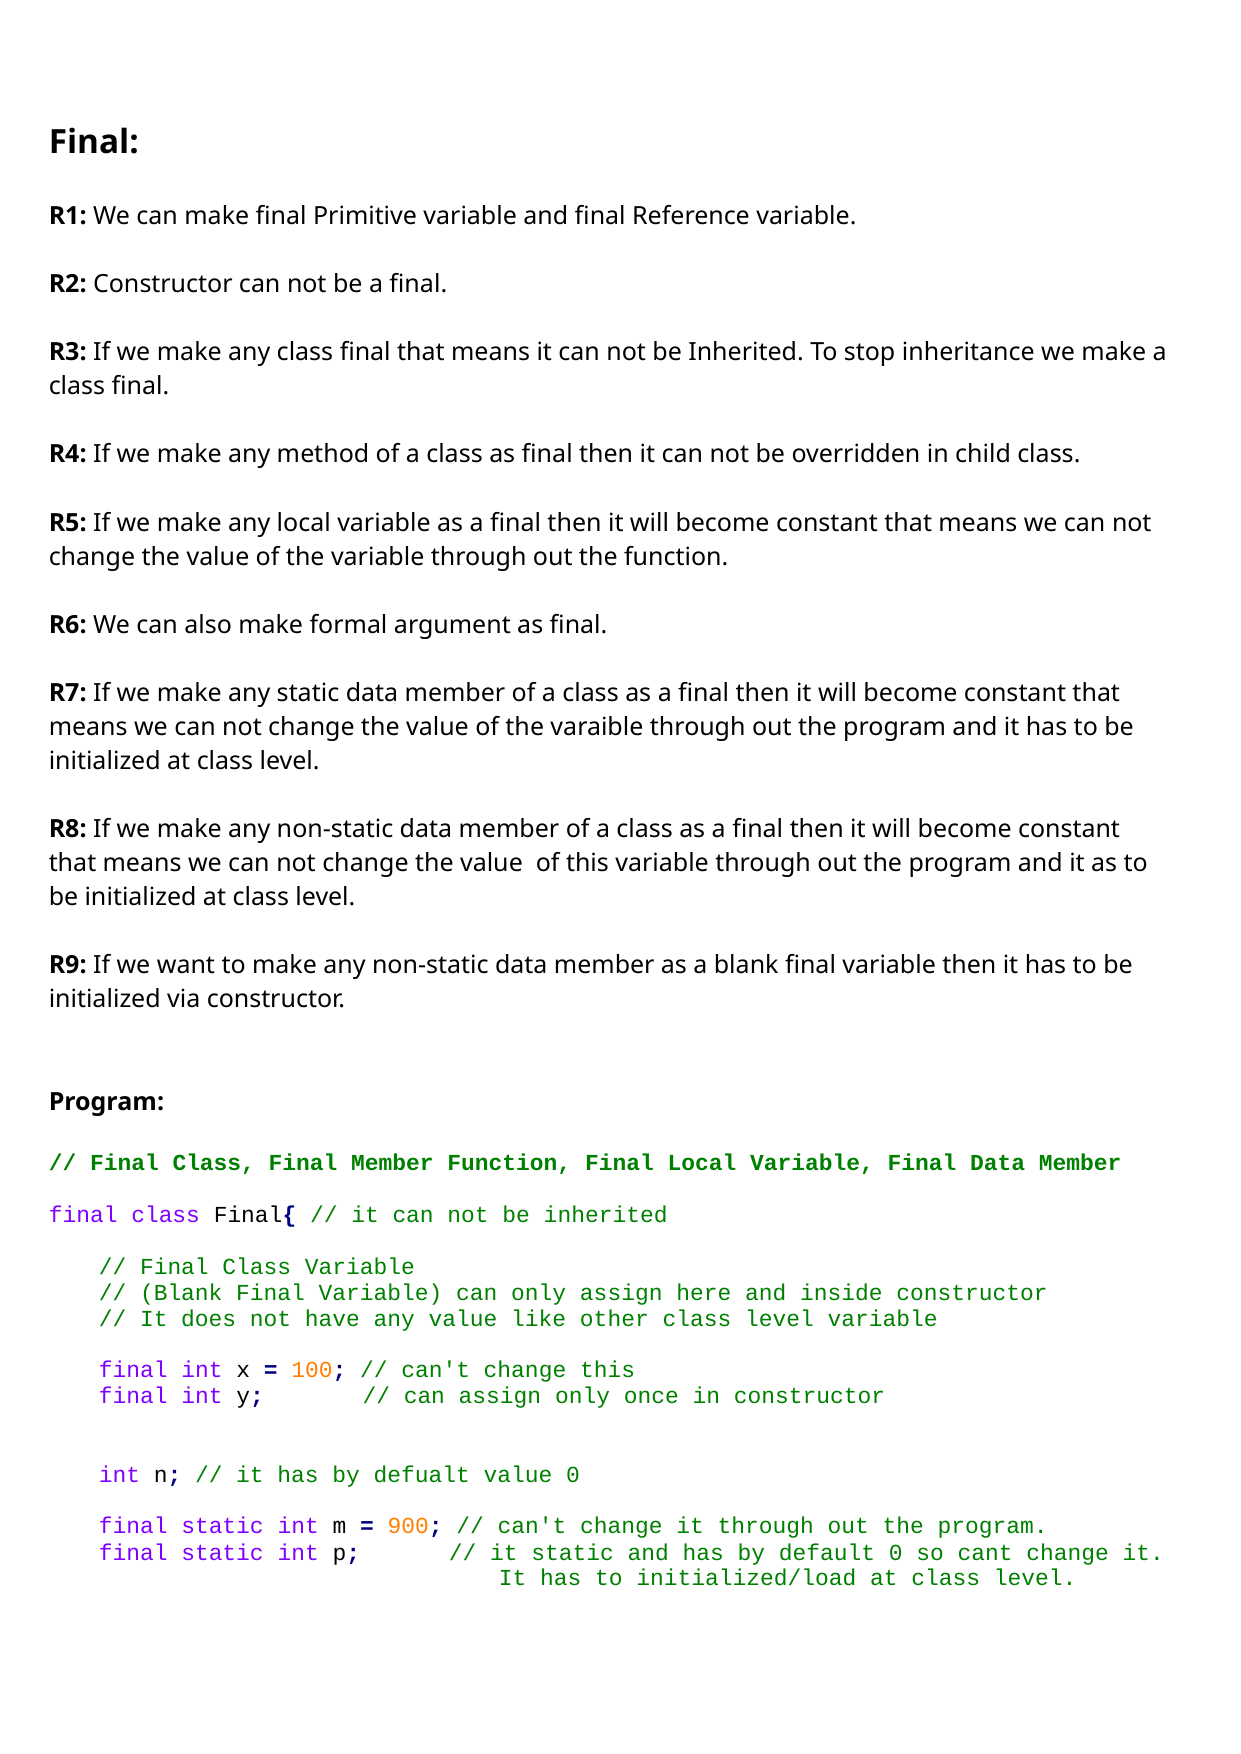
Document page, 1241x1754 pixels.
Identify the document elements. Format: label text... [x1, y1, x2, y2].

text R7: If we make any static data member of a class as a final then it will become constant that means we can not change the value of the varaible through out the program and it has to be initialized at class level. [48, 674, 1170, 777]
text final int x = 100; // can't change this [48, 1359, 1170, 1385]
text final static int m = 900; // can't change it through out the program. [48, 1515, 1170, 1541]
text int n; // it has by defualt value 0 [48, 1463, 1170, 1489]
text R3: If we make any class final that means it can not be Inherited. To stop inheritance we make a class final. [48, 334, 1170, 402]
text final int y; // can assign only once in constructor [48, 1385, 1170, 1411]
text // It does not have any value like other class level variable [48, 1307, 1170, 1333]
text final static int p; // it static and has by default 0 so cant change it. It has to initialized/load at class level. [48, 1541, 1170, 1593]
text // Final Class Variable [48, 1255, 1170, 1281]
text R8: If we make any non-static data member of a class as a final then it will become constant that means we can not change the value of this variable through out the program and it as to be initialized at class level. [48, 811, 1170, 913]
text R4: If we make any method of a class as final then it can not be overridden in child class. [48, 436, 1170, 470]
text R9: If we want to make any non-static data member as a blank final variable then it has to be initialized via constructor. [48, 947, 1170, 1015]
text // (Blank Final Variable) can only assign here and inside constructor [48, 1281, 1170, 1307]
text R2: Constructor can not be a final. [48, 266, 1170, 300]
text Program: [48, 1083, 1170, 1117]
text // Final Class, Final Member Function, Final Local Variable, Final Data Member [48, 1151, 1170, 1177]
text final class Final{ // it can not be inherited [48, 1203, 1170, 1229]
text R5: If we make any local variable as a final then it will become constant that means we can not change the value of the variable through out the function. [48, 504, 1170, 572]
text Final: [48, 118, 1170, 163]
text R1: We can make final Primitive variable and final Reference variable. [48, 198, 1170, 232]
text R6: We can also make formal argument as final. [48, 606, 1170, 640]
